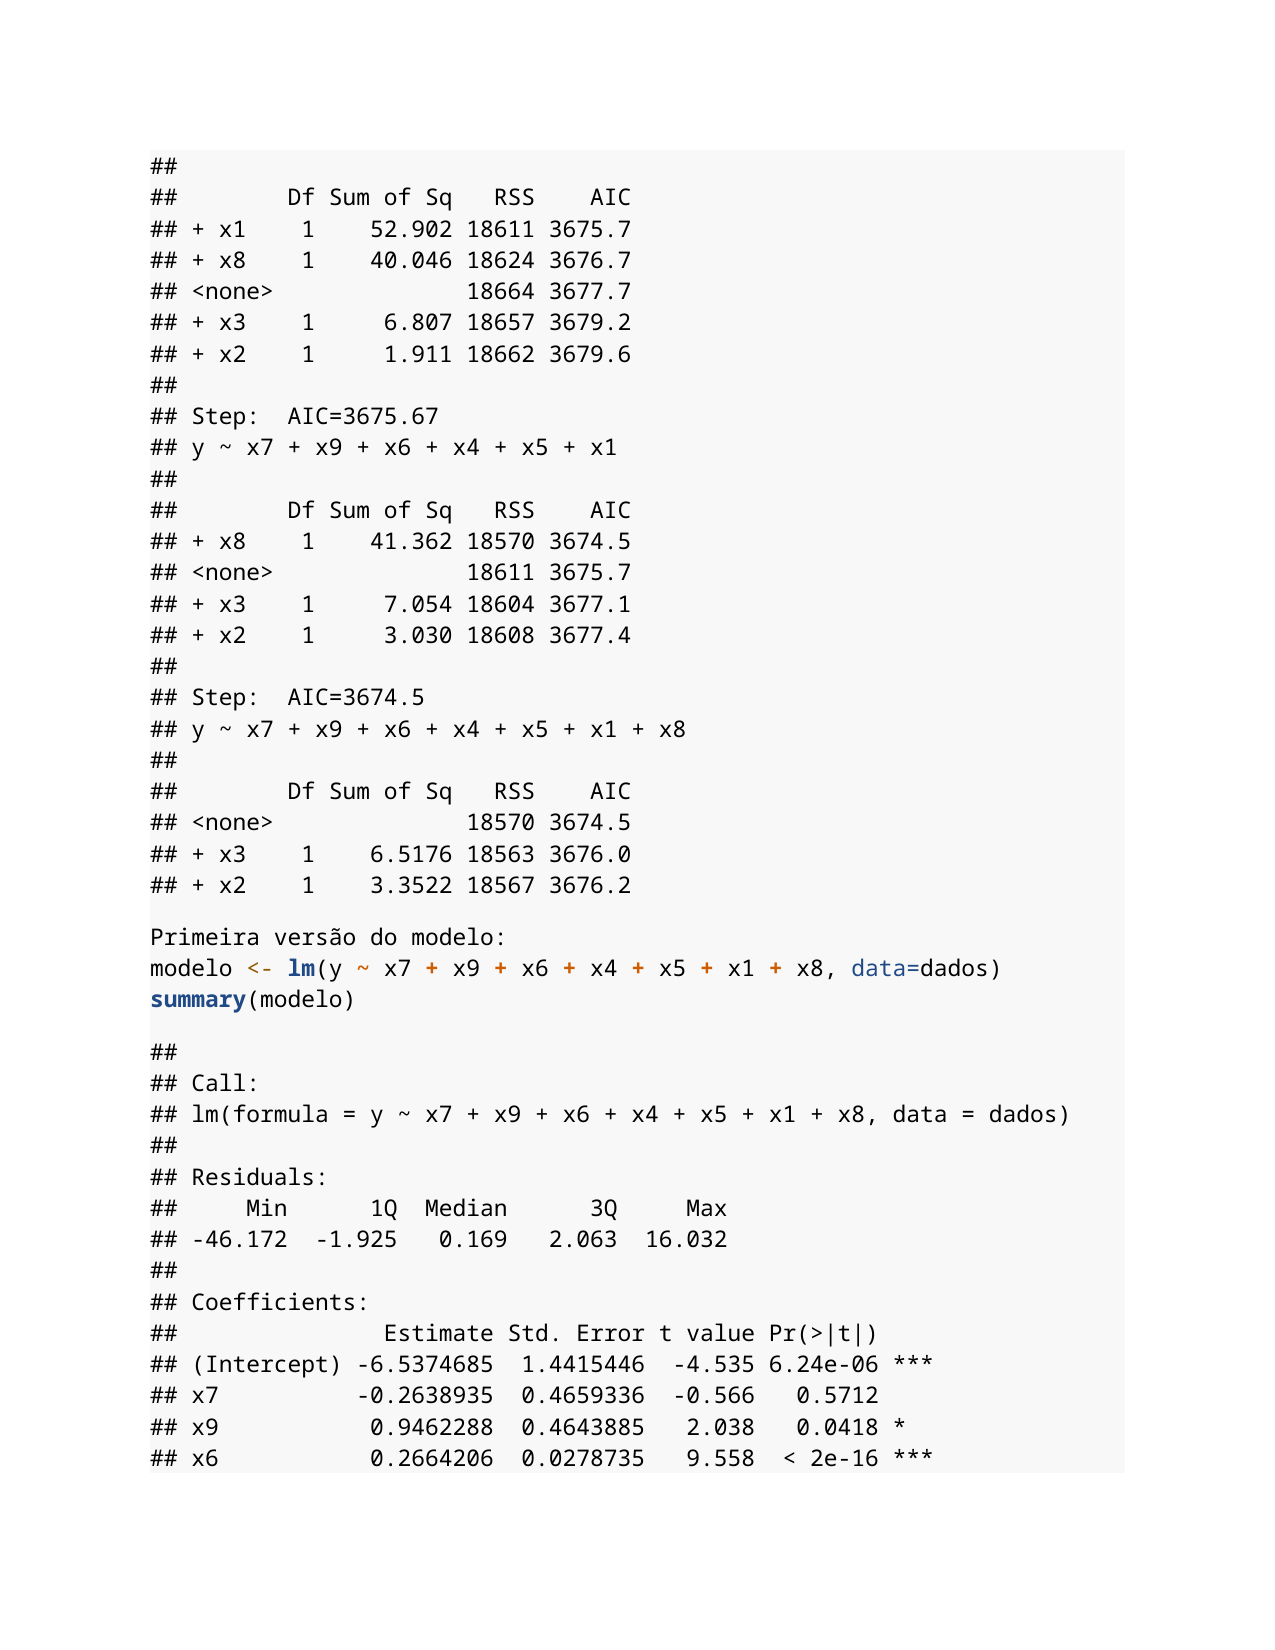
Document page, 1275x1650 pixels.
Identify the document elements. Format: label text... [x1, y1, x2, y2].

text ## ## Df Sum of Sq RSS AIC ## + x1 1 52.902 18611 3675.7 ## + x8 1 40.046 18624 3676.7 ## <none> 18664 3677.7 ## + x3 1 6.807 18657 3679.2 ## + x2 1 1.911 18662 3679.6 ## ## Step: AIC=3675.67 ## y ~ x7 + x9 + x6 + x4 + x5 + x1 ## ## Df Sum of Sq RSS AIC ## + x8 1 41.362 18570 3674.5 ## <none> 18611 3675.7 ## + x3 1 7.054 18604 3677.1 ## + x2 1 3.030 18608 3677.4 ## ## Step: AIC=3674.5 ## y ~ x7 + x9 + x6 + x4 + x5 + x1 + x8 ## ## Df Sum of Sq RSS AIC ## <none> 18570 3674.5 ## + x3 1 6.5176 18563 3676.0 ## + x2 1 3.3522 18567 3676.2 [150, 150, 1125, 900]
text ## ## Call: ## lm(formula = y ~ x7 + x9 + x6 + x4 + x5 + x1 + x8, data = dados) ## ## Residuals: ## Min 1Q Median 3Q Max ## -46.172 -1.925 0.169 2.063 16.032 ## ## Coefficients: ## Estimate Std. Error t value Pr(>|t|) ## (Intercept) -6.5374685 1.4415446 -4.535 6.24e-06 *** ## x7 -0.2638935 0.4659336 -0.566 0.5712 ## x9 0.9462288 0.4643885 2.038 0.0418 * ## x6 0.2664206 0.0278735 9.558 < 2e-16 *** [150, 1035, 1125, 1473]
text Primeira versão do modelo: modelo <- lm(y ~ x7 + x9 + x6 + x4 + x5 + x1 + x8, data=dados) summary(modelo) [150, 921, 1125, 1014]
